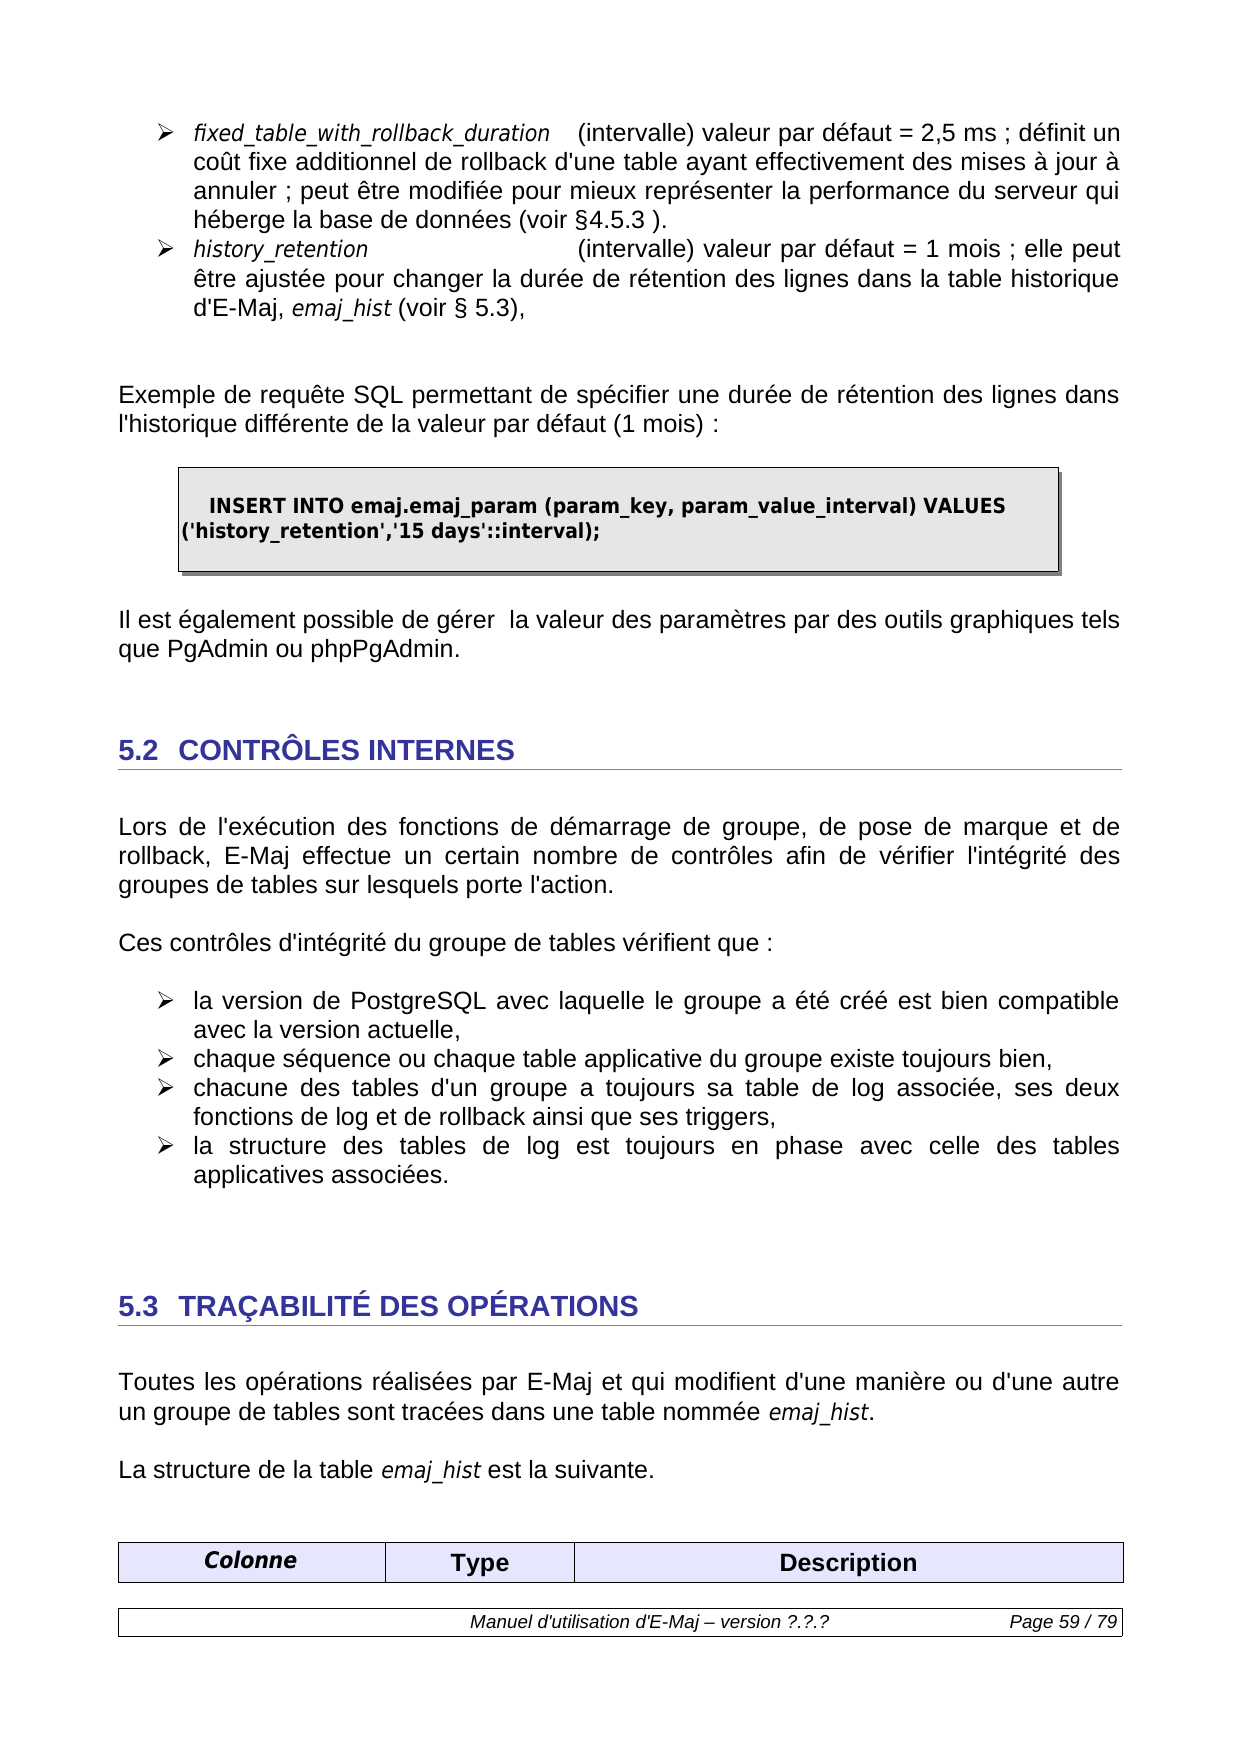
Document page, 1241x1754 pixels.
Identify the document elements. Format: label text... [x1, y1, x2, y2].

text Toutes les opérations réalisées par E-Maj et qui modifient d'une manière ou d'une autre un groupe de tables sont tracées dans une table nommée emaj_hist. [118, 1367, 1122, 1425]
text Ces contrôles d'intégrité du groupe de tables vérifient que : [118, 928, 1122, 957]
list la structure des tables de log est toujours en phase avec celle des tables applicatives associées. [156, 1131, 1122, 1189]
table_header Description [575, 1543, 1123, 1582]
subtitle Contrôles internes [118, 733, 1122, 769]
text La structure de la table emaj_hist est la suivante. [118, 1454, 1122, 1483]
text Exemple de requête SQL permettant de spécifier une durée de rétention des lignes dans l'historique différente de la valeur par défaut (1 mois) : [118, 380, 1122, 438]
table_header Type [386, 1543, 574, 1582]
list fixed_table_with_rollback_duration (intervalle) valeur par défaut = 2,5 ms ; définit un coût fixe additionnel de rollback d'une table ayant effectivement des mises à jour à annuler ; peut être modifiée pour mieux représenter la performance du serveur qui héberge la base de données (voir §4.5.3 ). [156, 118, 1122, 234]
list chacune des tables d'un groupe a toujours sa table de log associée, ses deux fonctions de log et de rollback ainsi que ses triggers, [156, 1073, 1122, 1131]
list la version de PostgreSQL avec laquelle le groupe a été créé est bien compatible avec la version actuelle, [156, 986, 1122, 1044]
text INSERT INTO emaj.emaj_param (param_key, param_value_interval) VALUES ('history_retention','15 days'::interval); [179, 491, 1058, 540]
table_header Colonne [119, 1543, 385, 1582]
text Lors de l'exécution des fonctions de démarrage de groupe, de pose de marque et de rollback, E-Maj effectue un certain nombre de contrôles afin de vérifier l'intégrité des groupes de tables sur lesquels porte l'action. [118, 812, 1122, 899]
text Il est également possible de gérer la valeur des paramètres par des outils graphiques tels que PgAdmin ou phpPgAdmin. [118, 604, 1122, 663]
list history_retention (intervalle) valeur par défaut = 1 mois ; elle peut être ajustée pour changer la durée de rétention des lignes dans la table historique d'E-Maj, emaj_hist (voir § 5.3), [156, 234, 1122, 322]
subtitle Traçabilité des opérations [118, 1289, 1122, 1325]
list chaque séquence ou chaque table applicative du groupe existe toujours bien, [156, 1044, 1122, 1073]
